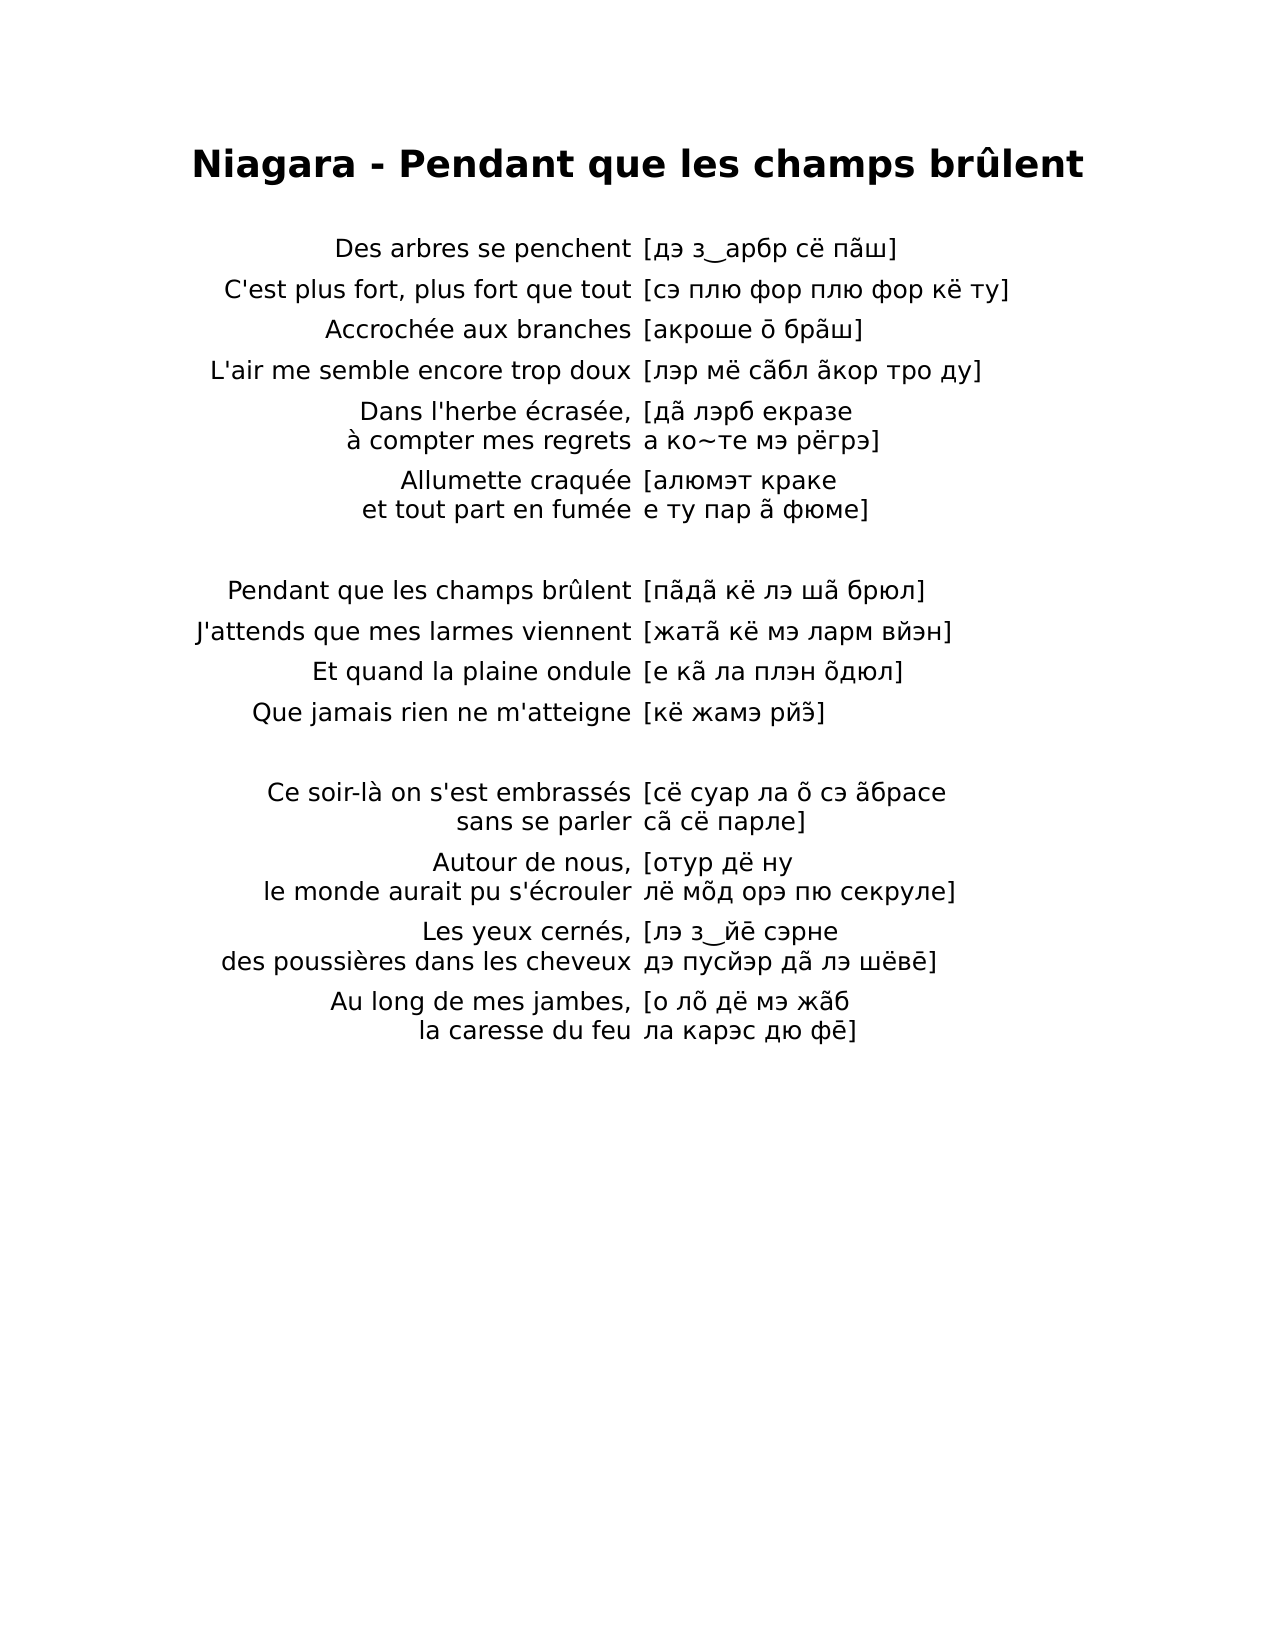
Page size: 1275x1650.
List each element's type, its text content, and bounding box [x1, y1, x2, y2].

table_cell Au long de mes jambes, la caresse du feu [118, 982, 637, 1051]
table_cell [сэ плю фор плю фор кё ту] [637, 269, 1157, 310]
table_cell C'est plus fort, plus fort que tout [118, 269, 637, 310]
table_header [дэ з‿арбр сё па̃ш] [637, 229, 1157, 269]
table_cell [о ло̃ дё мэ жа̃б ла карэс дю фе̄] [637, 982, 1157, 1051]
table_cell Et quand la plaine ondule [118, 652, 637, 692]
table_cell Autour de nous, le monde aurait pu s'écrouler [118, 842, 637, 912]
table_cell [637, 733, 1157, 772]
table_cell J'attends que mes larmes viennent [118, 611, 637, 652]
subtitle Niagara - Pendant que les champs brûlent [118, 143, 1157, 187]
table_cell [118, 531, 637, 571]
table_cell [637, 531, 1157, 571]
table_cell Accrochée aux branches [118, 310, 637, 350]
table_cell Que jamais rien ne m'atteigne [118, 693, 637, 733]
table_cell [алюмэт краке е ту пар а̃ фюме] [637, 461, 1157, 531]
table_cell [кё жамэ рйэ̃] [637, 693, 1157, 733]
table_cell [акроше о̄ бра̃ш] [637, 310, 1157, 350]
table_cell [лэ з‿йе̄ сэрне дэ пусйэр да̃ лэ шёве̄] [637, 912, 1157, 982]
table_cell Les yeux cernés, des poussières dans les cheveux [118, 912, 637, 982]
table_cell Allumette craquée et tout part en fumée [118, 461, 637, 531]
table_cell L'air me semble encore trop doux [118, 350, 637, 391]
table_cell [е ка̃ ла плэн о̃дюл] [637, 652, 1157, 692]
table_cell [118, 733, 637, 772]
table_cell [да̃ лэрб екразе а ко~те мэ рёгрэ] [637, 391, 1157, 461]
table_cell Ce soir-là on s'est embrassés sans se parler [118, 772, 637, 842]
table_cell [жата̃ кё мэ ларм вйэн] [637, 611, 1157, 652]
table_cell [па̃да̃ кё лэ ша̃ брюл] [637, 571, 1157, 611]
table_cell [лэр мё са̃бл а̃кор тро ду] [637, 350, 1157, 391]
table_header Des arbres se penchent [118, 229, 637, 269]
table_cell [отур дё ну лё мо̃д орэ пю секруле] [637, 842, 1157, 912]
table_cell Dans l'herbe écrasée, à compter mes regrets [118, 391, 637, 461]
table_cell Pendant que les champs brûlent [118, 571, 637, 611]
table_cell [сё суар ла о̃ сэ а̃брасе са̃ сё парле] [637, 772, 1157, 842]
